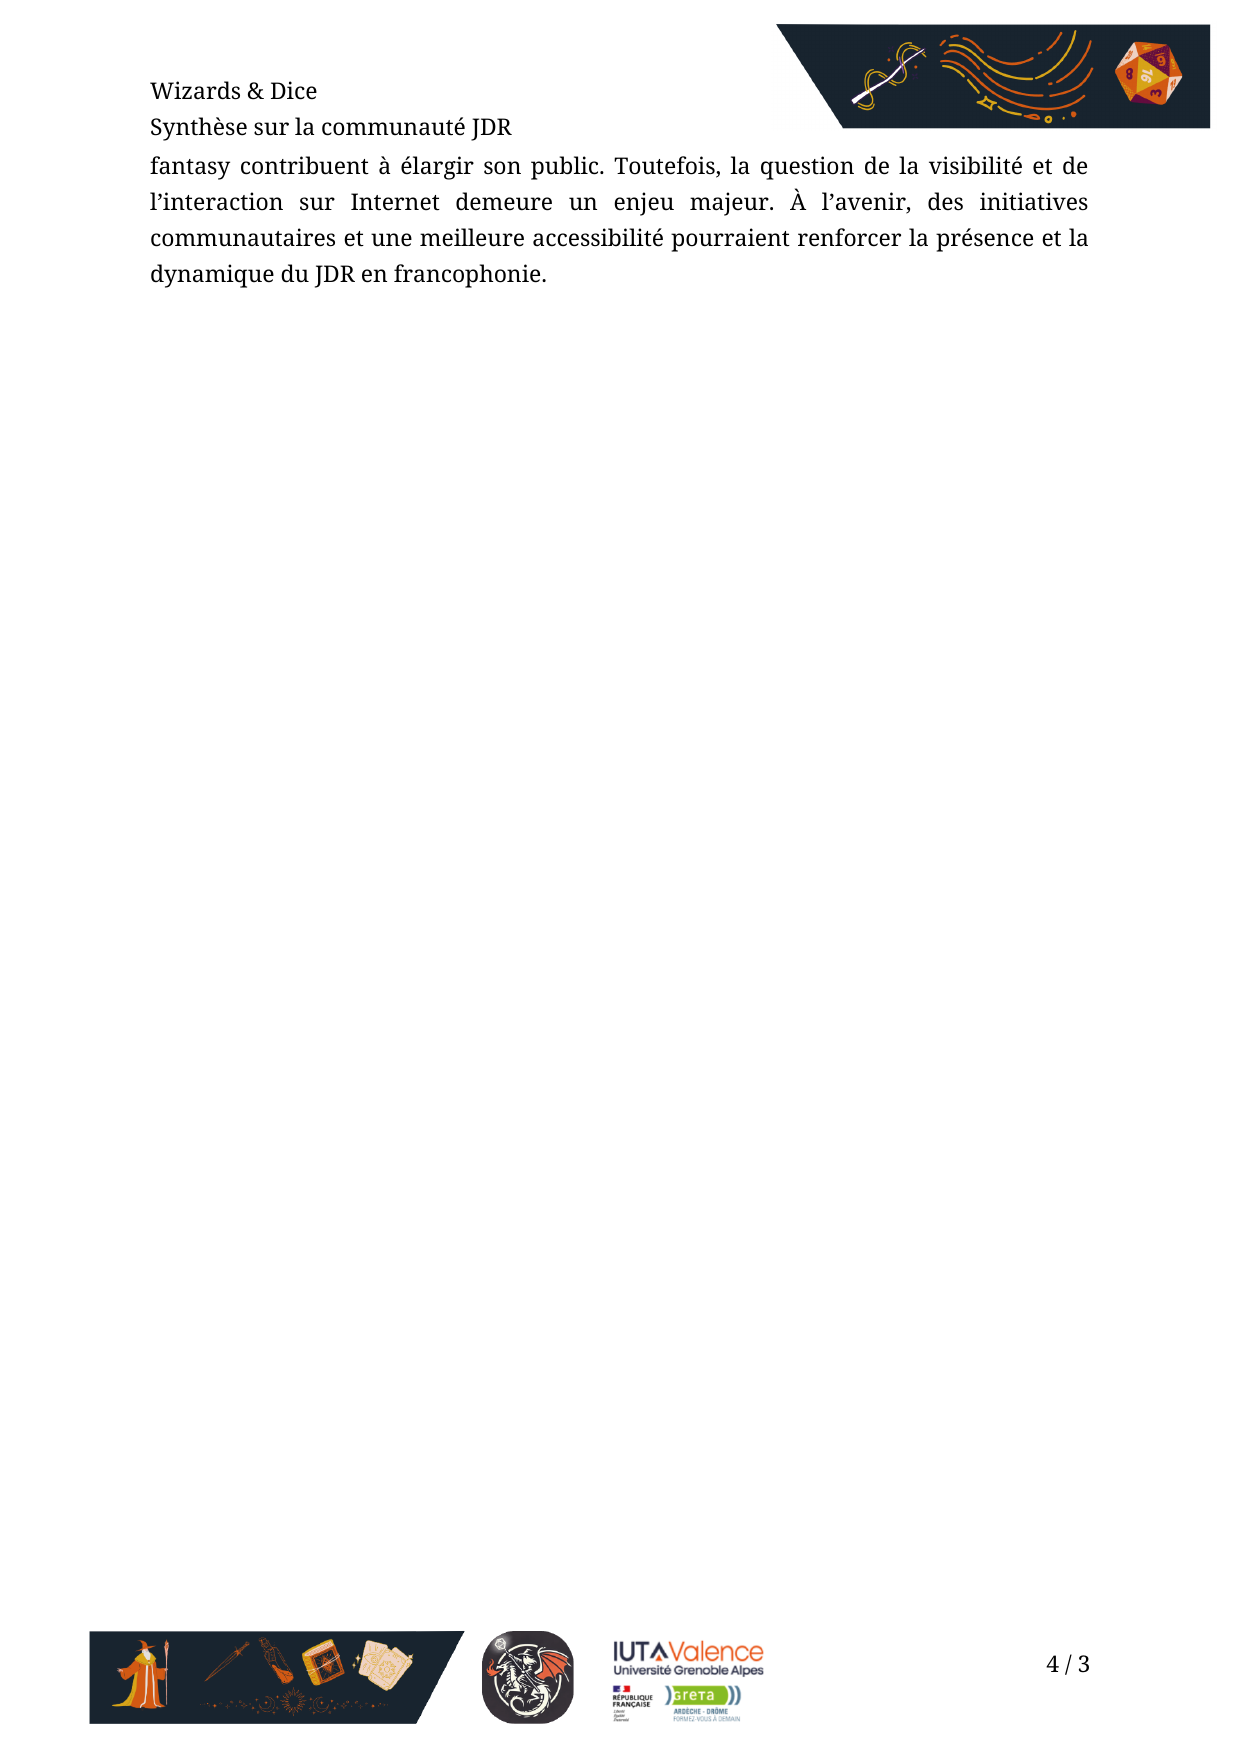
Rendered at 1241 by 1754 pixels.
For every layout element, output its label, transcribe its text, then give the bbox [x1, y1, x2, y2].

picture [81, 1620, 788, 1733]
picture [771, 21, 1218, 131]
text fantasy contribuent à élargir son public. Toutefois, la question de la visibilité et de l’interaction sur Internet demeure un enjeu majeur. À l’avenir, des initiatives communautaires et une meilleure accessibilité pourraient renforcer la présence et la dynamique du JDR en francophonie. [150, 150, 1090, 289]
